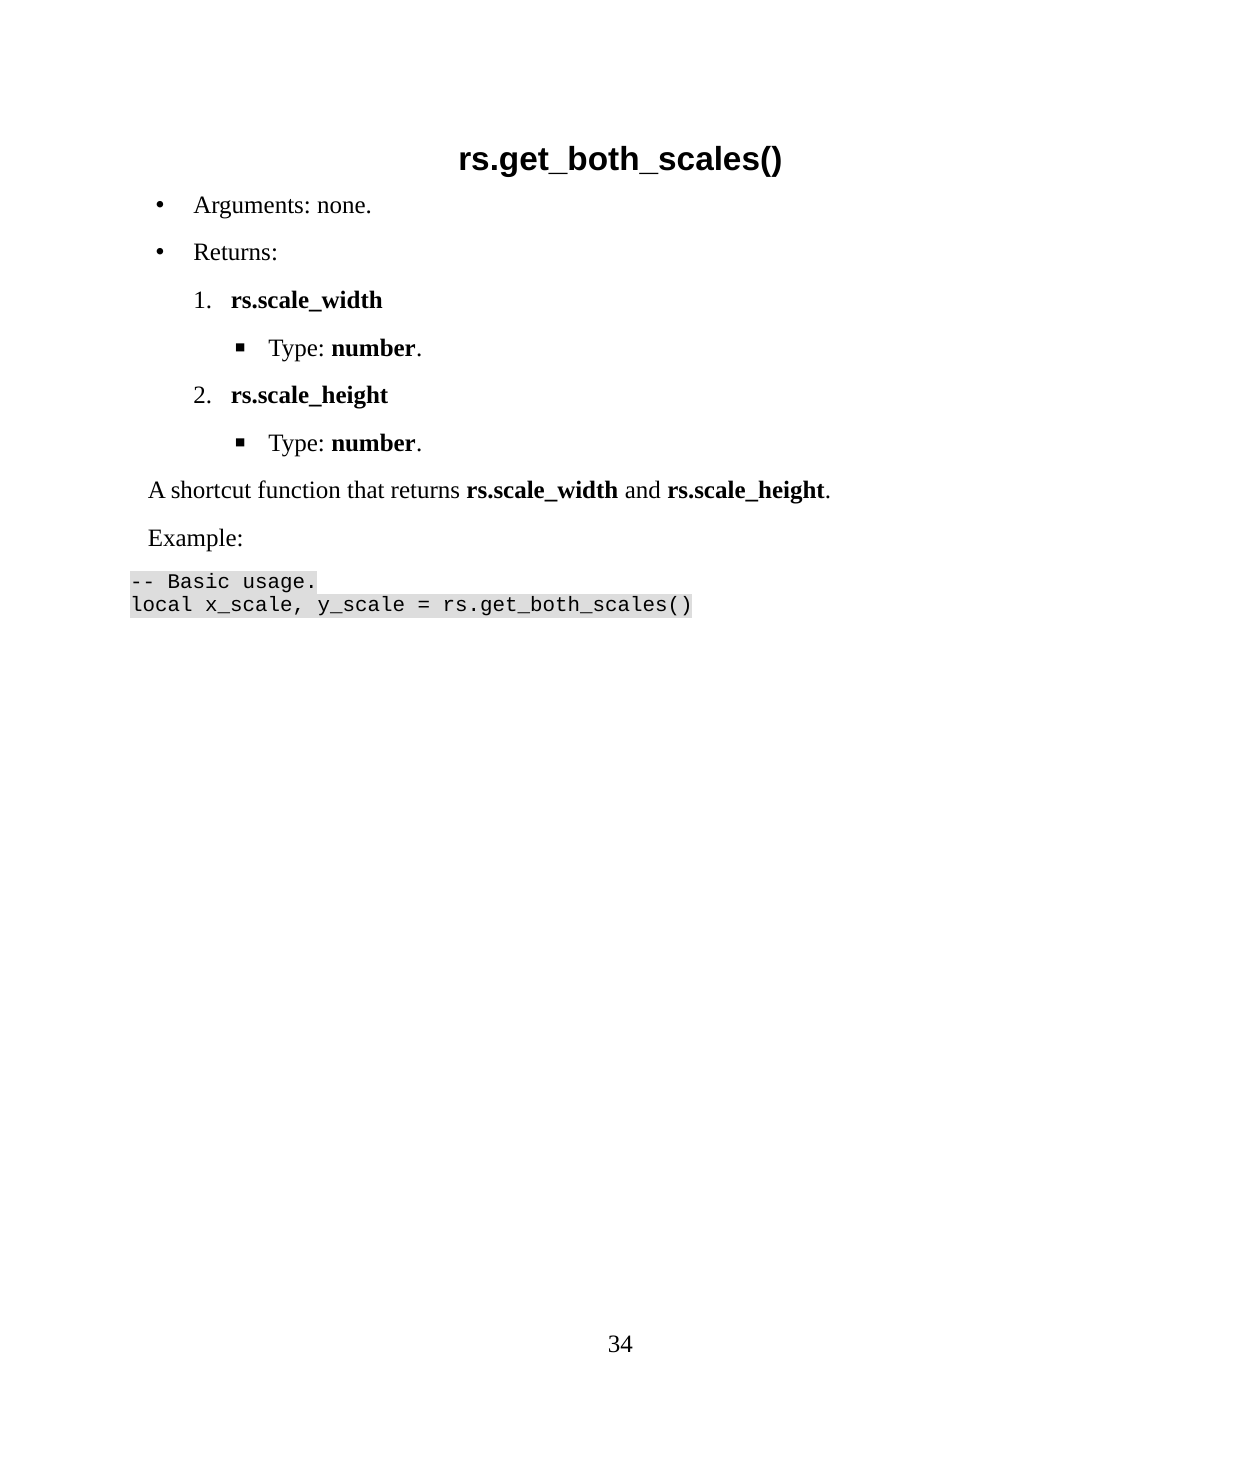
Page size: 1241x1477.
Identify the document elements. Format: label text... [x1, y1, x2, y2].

text A shortcut function that returns rs.scale_width and rs.scale_height. [118, 476, 1122, 504]
list Returns: [156, 237, 1122, 266]
list Type: number. [231, 333, 1122, 361]
text Example: [118, 523, 1122, 552]
list Type: number. [231, 428, 1122, 457]
text -- Basic usage. [317, 571, 1110, 594]
list rs.scale_height [193, 380, 1122, 409]
subtitle rs.get_both_scales() [118, 139, 1122, 177]
list Arguments: none. [156, 190, 1122, 219]
list rs.scale_width [193, 285, 1122, 314]
text local x_scale, y_scale = rs.get_both_scales() [692, 594, 1110, 618]
